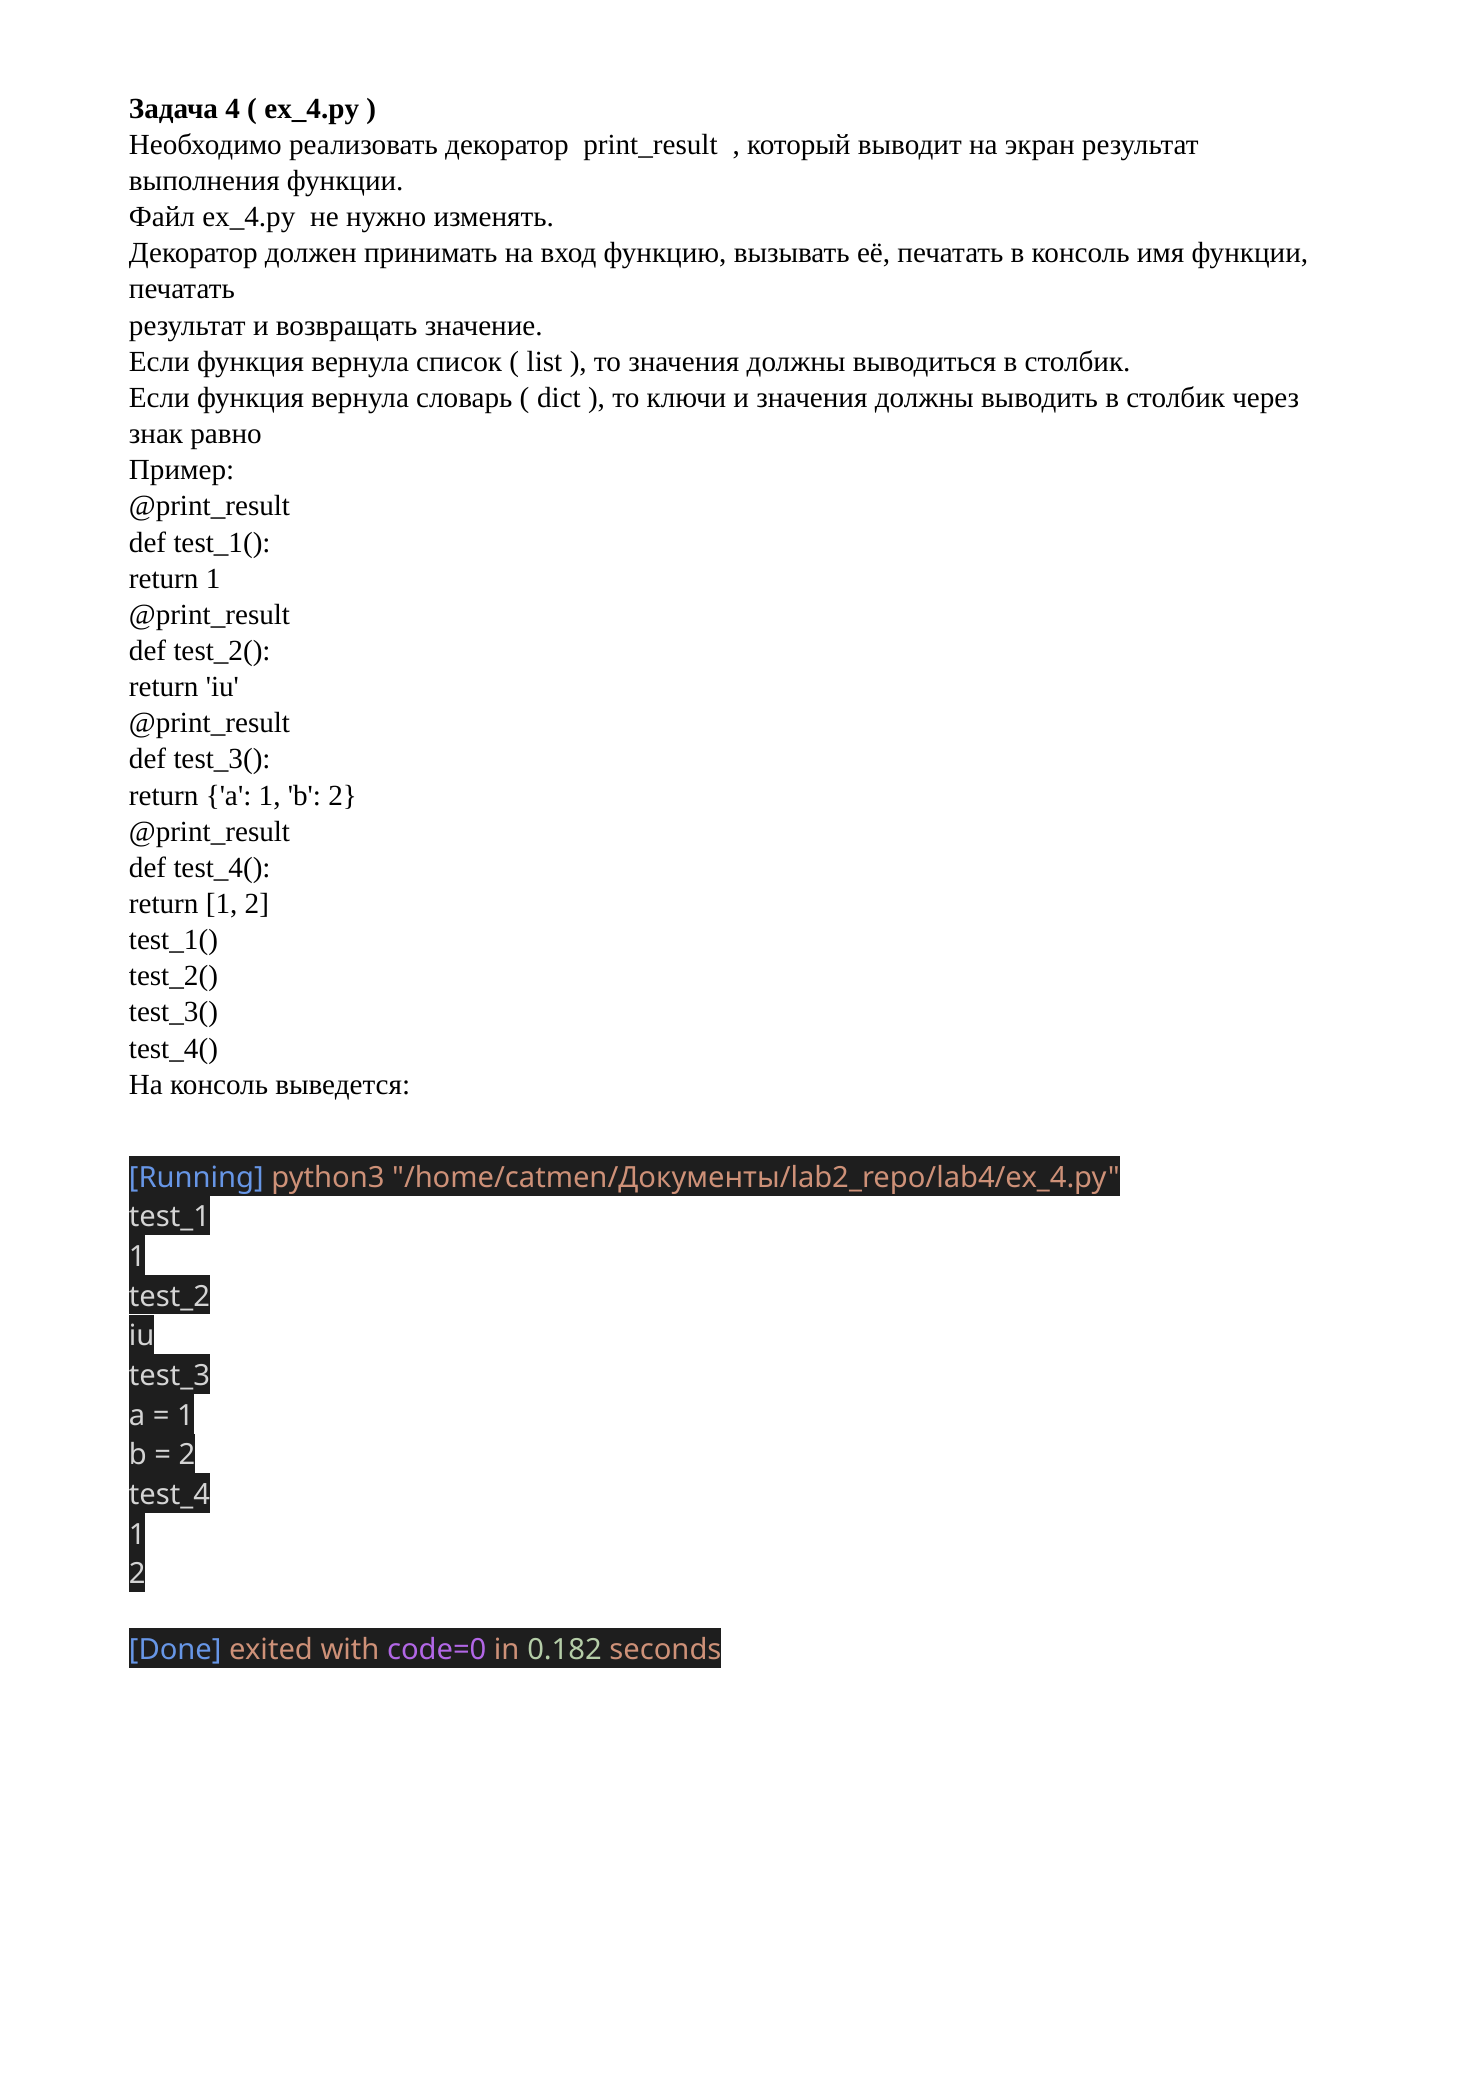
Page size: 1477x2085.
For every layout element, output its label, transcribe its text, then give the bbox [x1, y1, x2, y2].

text test_4 [129, 1473, 1348, 1513]
list test_2() [129, 958, 1348, 992]
text test_2 [129, 1275, 1348, 1314]
list Задача 4 (​ ex_4.py​ ) [129, 91, 1348, 124]
text [Running] python3 "/home/catmen/Документы/lab2_repo/lab4/ex_4.py" [129, 1156, 1348, 1196]
list Файл ex_4.py ​ не нужно​ изменять. [129, 199, 1348, 233]
list @print_result [129, 488, 1348, 522]
list @print_result [129, 597, 1348, 631]
list @print_result [129, 705, 1348, 739]
list def test_1(): [129, 525, 1348, 558]
list test_3() [129, 994, 1348, 1028]
list def test_2(): [129, 633, 1348, 667]
list return {'a': 1, 'b': 2} [129, 778, 1348, 811]
list def test_4(): [129, 850, 1348, 883]
list return [1, 2] [129, 886, 1348, 920]
list Необходимо реализовать декоратор ​ print_result ​ , который выводит на экран результат выполнения функции. [129, 127, 1348, 197]
text [Done] exited with code=0 in 0.182 seconds [129, 1628, 1348, 1668]
text 1 [129, 1235, 1348, 1275]
list Декоратор должен принимать на вход функцию, вызывать её, печатать в консоль имя функции, печатать [129, 236, 1348, 305]
list return 1 [129, 561, 1348, 594]
list результат и возвращать значение. [129, 308, 1348, 341]
list Если функция вернула словарь (​ dict​ ), то ключи и значения должны выводить в столбик через знак равно [129, 380, 1348, 450]
text 2 [129, 1553, 1348, 1592]
text iu [129, 1314, 1348, 1354]
list @print_result [129, 814, 1348, 847]
list return 'iu' [129, 669, 1348, 703]
text a = 1 [129, 1394, 1348, 1434]
text 1 [129, 1513, 1348, 1553]
list Пример: [129, 452, 1348, 486]
list test_1() [129, 922, 1348, 956]
text b = 2 [129, 1434, 1348, 1473]
list test_4() [129, 1031, 1348, 1064]
text test_3 [129, 1354, 1348, 1394]
list Если функция вернула список (​ list​ ), то значения должны выводиться в столбик. [129, 344, 1348, 377]
list На консоль выведется: [129, 1067, 1348, 1100]
text test_1 [129, 1196, 1348, 1235]
list def test_3(): [129, 742, 1348, 775]
